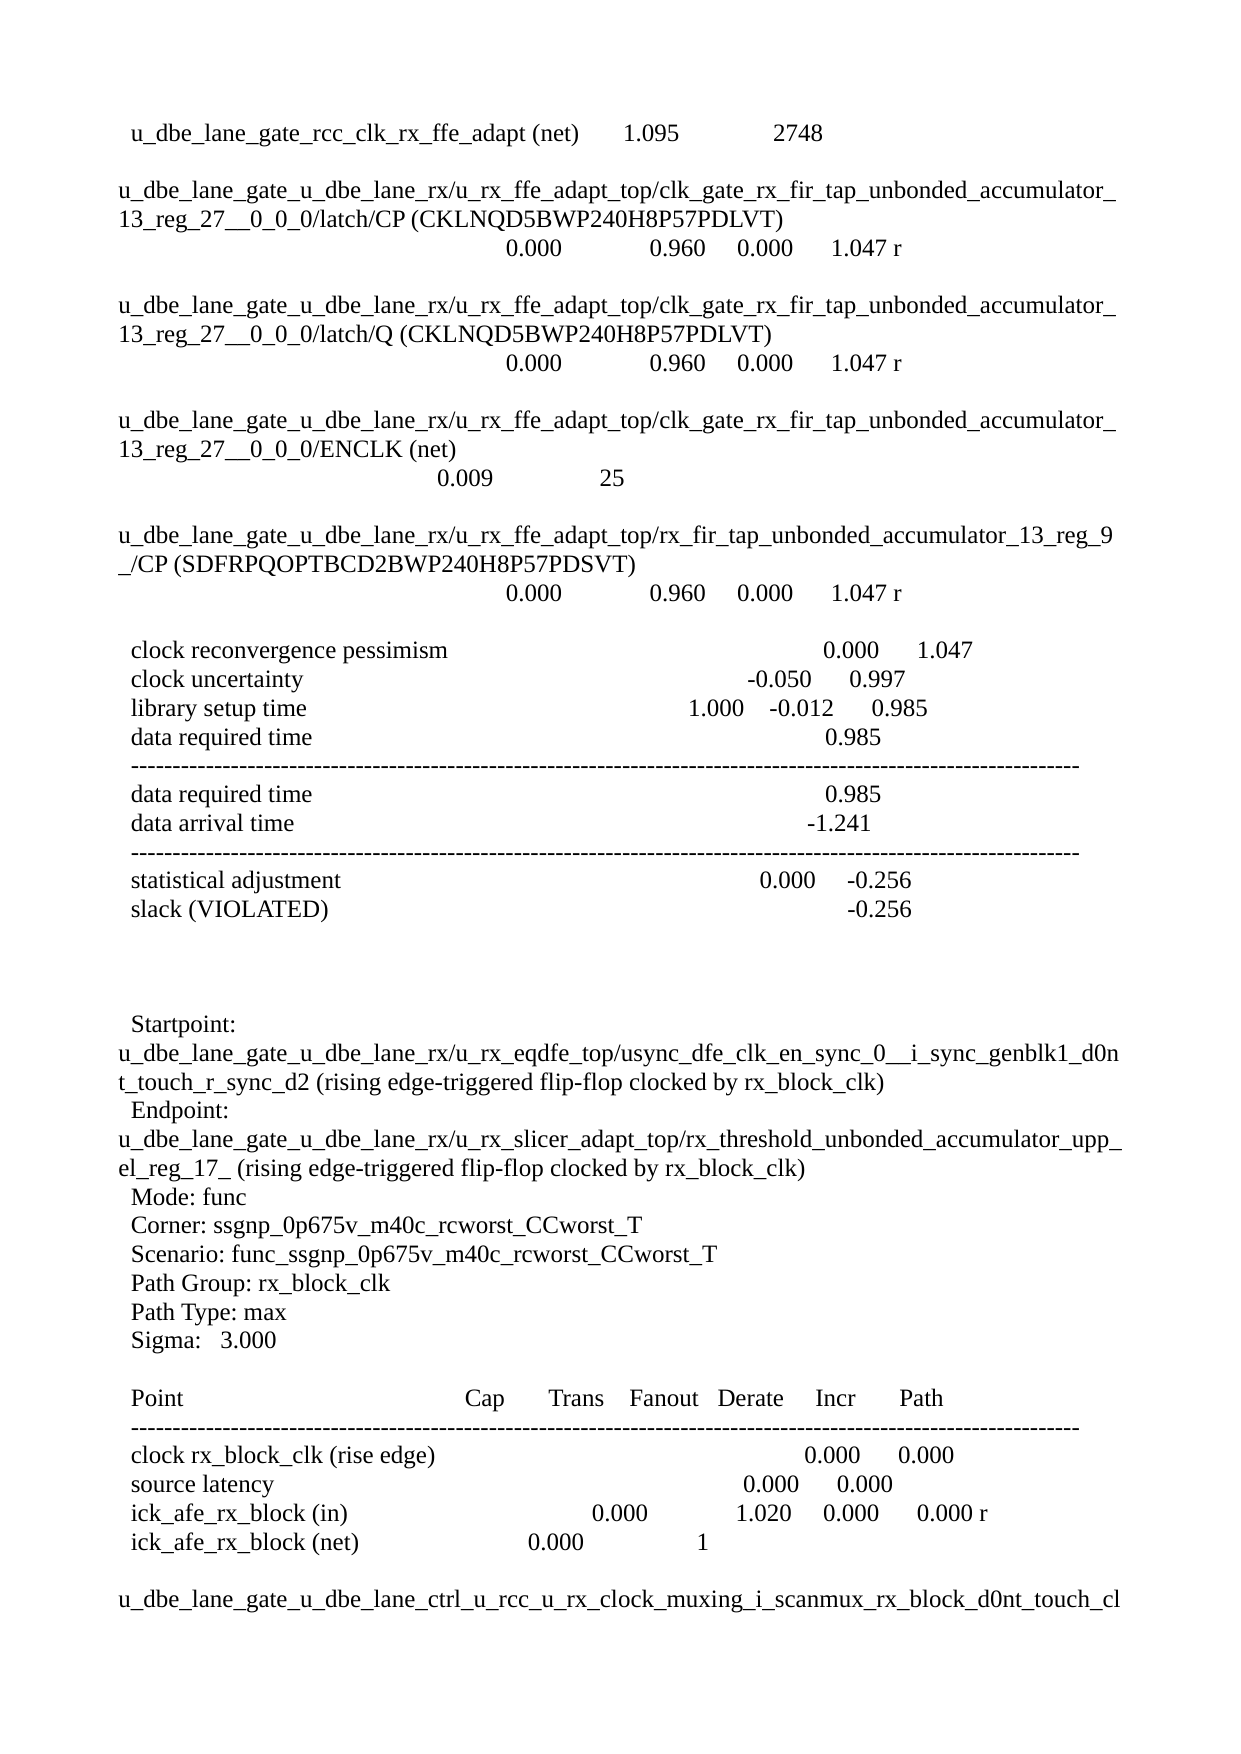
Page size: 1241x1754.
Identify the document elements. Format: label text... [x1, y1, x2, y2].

text slack (VIOLATED) -0.256 [118, 894, 1122, 923]
text ------------------------------------------------------------------------------------------------------------------ [118, 751, 1122, 779]
text clock rx_block_clk (rise edge) 0.000 0.000 [118, 1441, 1122, 1469]
text u_dbe_lane_gate_u_dbe_lane_rx/u_rx_ffe_adapt_top/clk_gate_rx_fir_tap_unbonded_accumulator_13_reg_27__0_0_0/ENCLK (net) [118, 377, 1122, 463]
text 0.000 0.960 0.000 1.047 r [118, 348, 1122, 377]
text statistical adjustment 0.000 -0.256 [118, 866, 1122, 894]
text data required time 0.985 [118, 722, 1122, 751]
text Mode: func [118, 1182, 1122, 1211]
text u_dbe_lane_gate_rcc_clk_rx_ffe_adapt (net) 1.095 2748 [118, 118, 1122, 147]
text Startpoint: u_dbe_lane_gate_u_dbe_lane_rx/u_rx_eqdfe_top/usync_dfe_clk_en_sync_0__i_sync_genblk1_d0nt_touch_r_sync_d2 (rising edge-triggered flip-flop clocked by rx_block_clk) [118, 1009, 1122, 1096]
text data required time 0.985 [118, 779, 1122, 808]
text Corner: ssgnp_0p675v_m40c_rcworst_CCworst_T [118, 1211, 1122, 1239]
text 0.000 0.960 0.000 1.047 r [118, 233, 1122, 262]
text clock reconvergence pessimism 0.000 1.047 [118, 636, 1122, 664]
text Point Cap Trans Fanout Derate Incr Path [118, 1383, 1122, 1412]
text clock uncertainty -0.050 0.997 [118, 664, 1122, 693]
text ick_afe_rx_block (in) 0.000 1.020 0.000 0.000 r [118, 1498, 1122, 1527]
text ------------------------------------------------------------------------------------------------------------------ [118, 837, 1122, 866]
text Endpoint: u_dbe_lane_gate_u_dbe_lane_rx/u_rx_slicer_adapt_top/rx_threshold_unbonded_accumulator_upp_el_reg_17_ (rising edge-triggered flip-flop clocked by rx_block_clk) [118, 1096, 1122, 1182]
text 0.000 0.960 0.000 1.047 r [118, 578, 1122, 607]
text u_dbe_lane_gate_u_dbe_lane_rx/u_rx_ffe_adapt_top/clk_gate_rx_fir_tap_unbonded_accumulator_13_reg_27__0_0_0/latch/CP (CKLNQD5BWP240H8P57PDLVT) [118, 147, 1122, 233]
text u_dbe_lane_gate_u_dbe_lane_ctrl_u_rcc_u_rx_clock_muxing_i_scanmux_rx_block_d0nt_touch_cl [118, 1556, 1122, 1613]
text Sigma: 3.000 [118, 1326, 1122, 1354]
text Path Group: rx_block_clk [118, 1268, 1122, 1297]
text Path Type: max [118, 1297, 1122, 1326]
text source latency 0.000 0.000 [118, 1469, 1122, 1498]
text library setup time 1.000 -0.012 0.985 [118, 693, 1122, 722]
text ------------------------------------------------------------------------------------------------------------------ [118, 1412, 1122, 1441]
text Scenario: func_ssgnp_0p675v_m40c_rcworst_CCworst_T [118, 1239, 1122, 1268]
text u_dbe_lane_gate_u_dbe_lane_rx/u_rx_ffe_adapt_top/rx_fir_tap_unbonded_accumulator_13_reg_9_/CP (SDFRPQOPTBCD2BWP240H8P57PDSVT) [118, 492, 1122, 578]
text data arrival time -1.241 [118, 808, 1122, 837]
text u_dbe_lane_gate_u_dbe_lane_rx/u_rx_ffe_adapt_top/clk_gate_rx_fir_tap_unbonded_accumulator_13_reg_27__0_0_0/latch/Q (CKLNQD5BWP240H8P57PDLVT) [118, 262, 1122, 348]
text 0.009 25 [118, 463, 1122, 492]
text ick_afe_rx_block (net) 0.000 1 [118, 1527, 1122, 1556]
